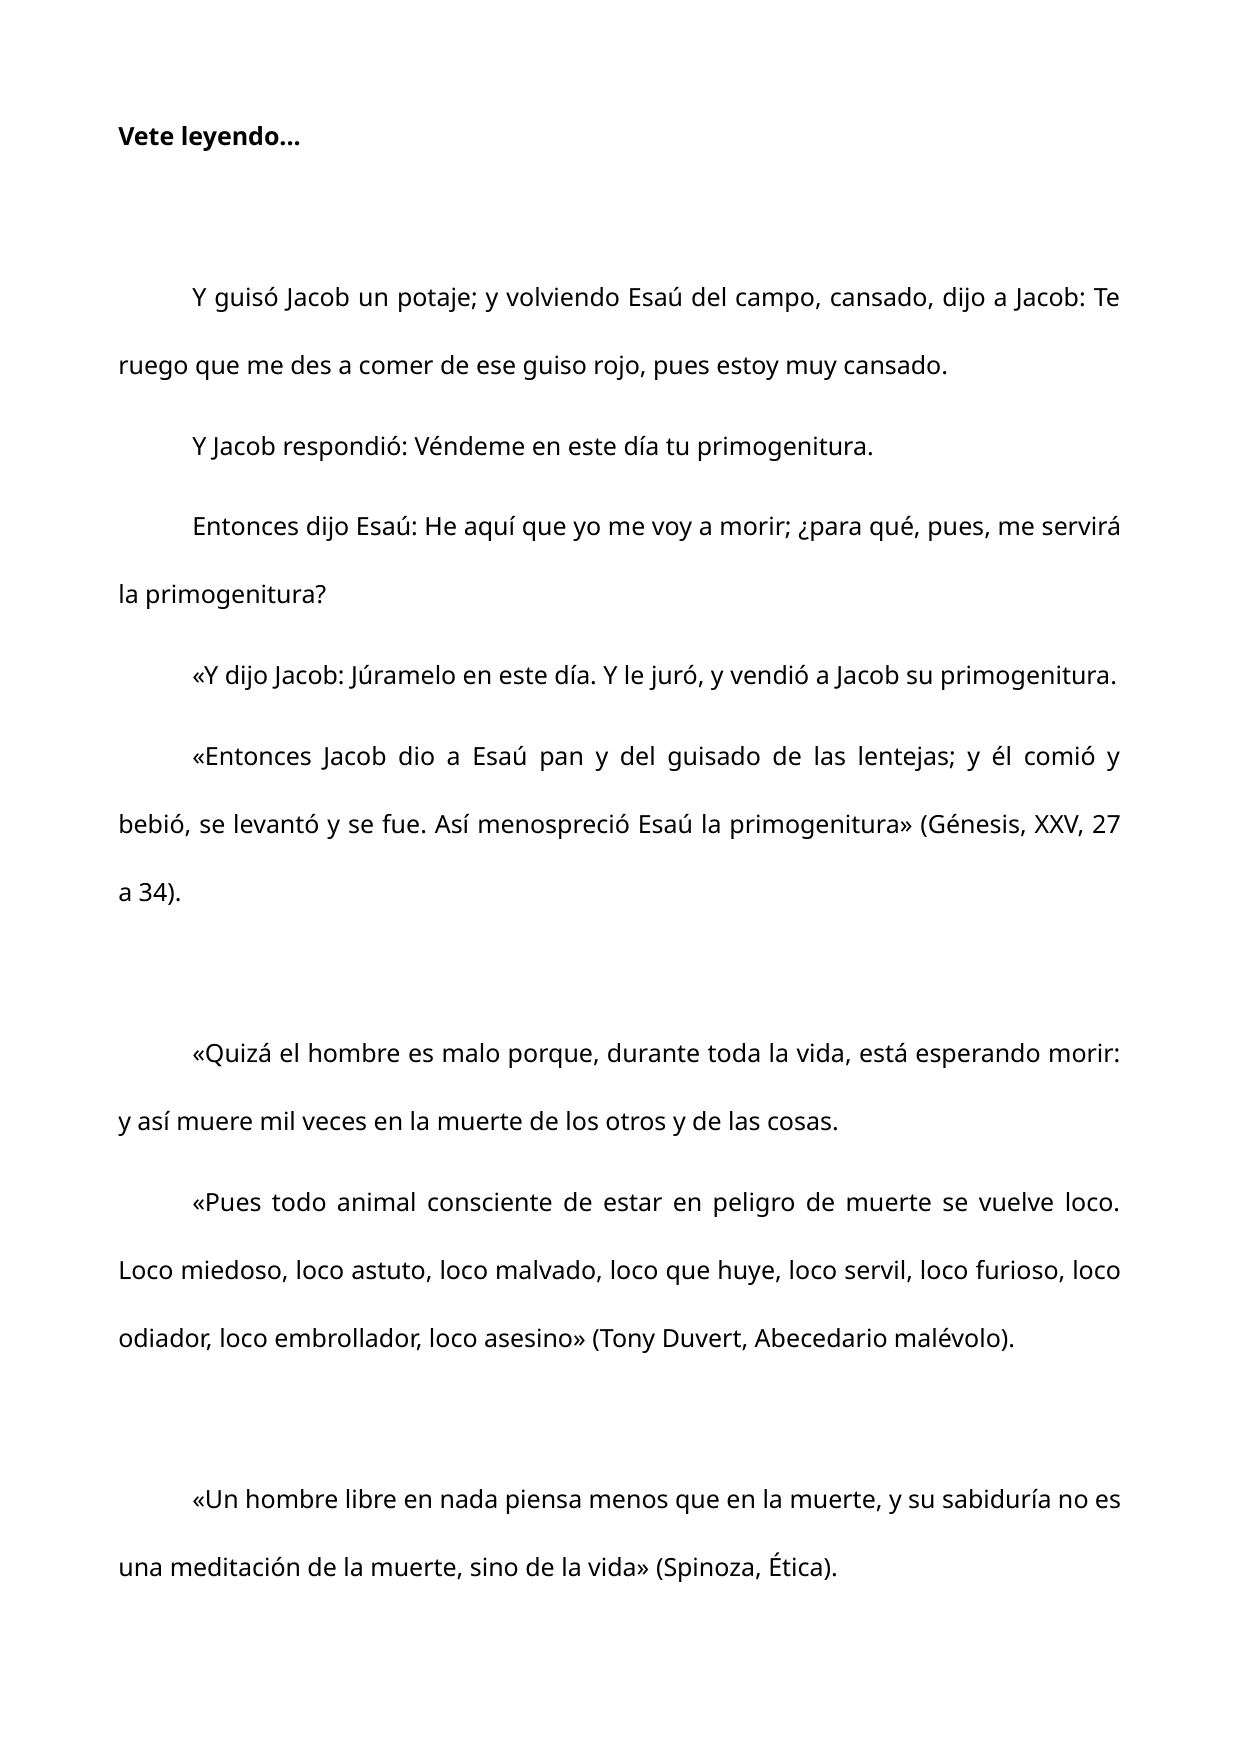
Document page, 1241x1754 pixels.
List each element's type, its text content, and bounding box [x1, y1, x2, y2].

text Entonces dijo Esaú: He aquí que yo me voy a morir; ¿para qué, pues, me servirá la primogenitura? [118, 509, 1122, 611]
text Y Jacob respondió: Véndeme en este día tu primogenitura. [118, 428, 1122, 462]
text «Quizá el hombre es malo porque, durante toda la vida, está esperando morir: y así muere mil veces en la muerte de los otros y de las cosas. [118, 1036, 1122, 1138]
text «Pues todo animal consciente de estar en peligro de muerte se vuelve loco. Loco miedoso, loco astuto, loco malvado, loco que huye, loco servil, loco furioso, loco odiador, loco embrollador, loco asesino» (Tony Duvert, Abecedario malévolo). [118, 1184, 1122, 1355]
text «Y dijo Jacob: Júramelo en este día. Y le juró, y vendió a Jacob su primogenitura. [118, 657, 1122, 692]
text Vete leyendo... [118, 118, 1122, 152]
text Y guisó Jacob un potaje; y volviendo Esaú del campo, cansado, dijo a Jacob: Te ruego que me des a comer de ese guiso rojo, pues estoy muy cansado. [118, 279, 1122, 382]
text «Entonces Jacob dio a Esaú pan y del guisado de las lentejas; y él comió y bebió, se levantó y se fue. Así menospreció Esaú la primogenitura» (Génesis, XXV, 27 a 34). [118, 738, 1122, 908]
text «Un hombre libre en nada piensa menos que en la muerte, y su sabiduría no es una meditación de la muerte, sino de la vida» (Spinoza, Ética). [118, 1482, 1122, 1584]
